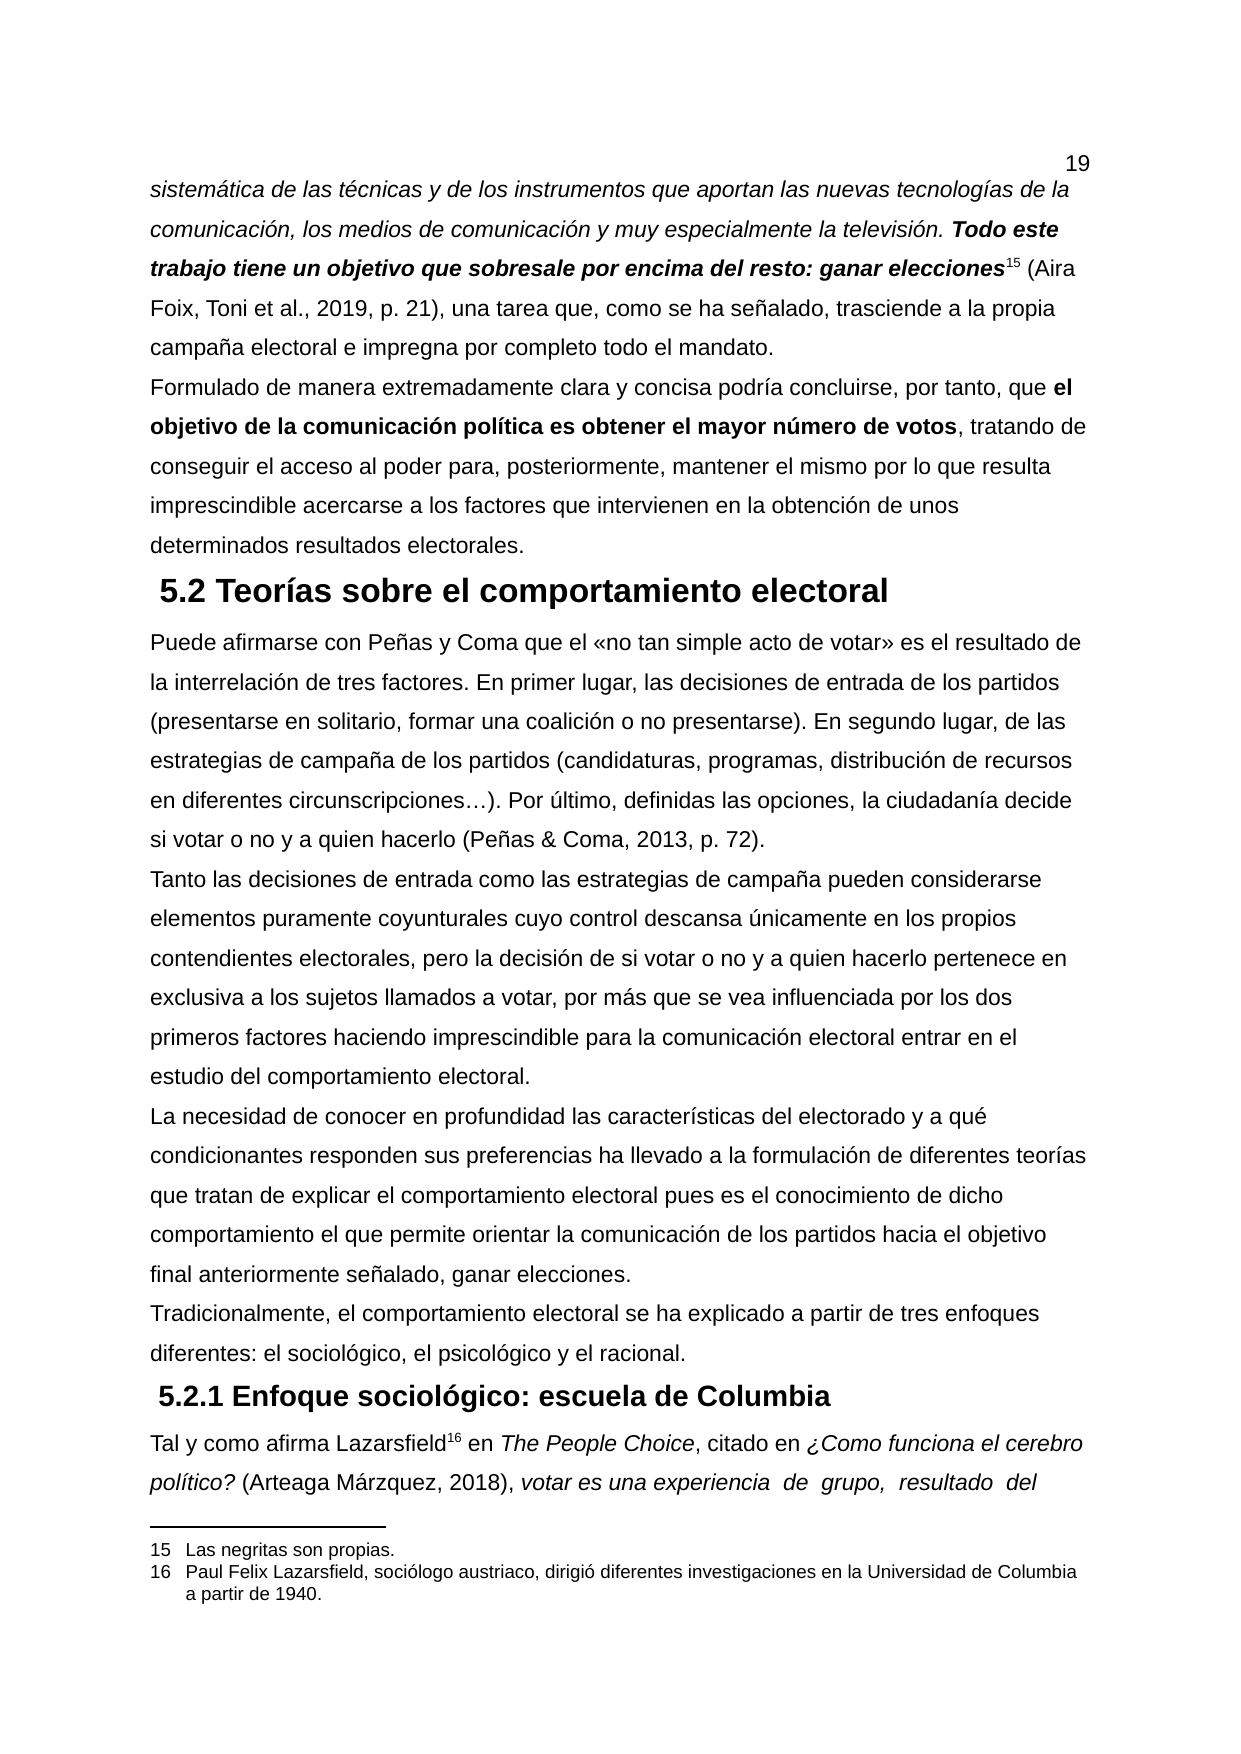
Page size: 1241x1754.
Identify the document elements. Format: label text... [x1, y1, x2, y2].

text Puede afirmarse con Peñas y Coma que el «no tan simple acto de votar» es el resultado de la interrelación de tres factores. En primer lugar, las decisiones de entrada de los partidos (presentarse en solitario, formar una coalición o no presentarse). En segundo lugar, de las estrategias de campaña de los partidos (candidaturas, programas, distribución de recursos en diferentes circunscripciones…). Por último, definidas las opciones, la ciudadanía decide si votar o no y a quien hacerlo (Peñas & Coma, 2013, p. 72). [150, 629, 1090, 853]
subtitle Enfoque sociológico: escuela de Columbia [150, 1379, 1090, 1413]
text La necesidad de conocer en profundidad las características del electorado y a qué condicionantes responden sus preferencias ha llevado a la formulación de diferentes teorías que tratan de explicar el comportamiento electoral pues es el conocimiento de dicho comportamiento el que permite orientar la comunicación de los partidos hacia el objetivo final anteriormente señalado, ganar elecciones. [150, 1103, 1090, 1287]
text Tradicionalmente, el comportamiento electoral se ha explicado a partir de tres enfoques diferentes: el sociológico, el psicológico y el racional. [150, 1300, 1090, 1366]
text Las negritas son propias. [150, 1539, 1090, 1561]
text Tanto las decisiones de entrada como las estrategias de campaña pueden considerarse elementos puramente coyunturales cuyo control descansa únicamente en los propios contendientes electorales, pero la decisión de si votar o no y a quien hacerlo pertenece en exclusiva a los sujetos llamados a votar, por más que se vea influenciada por los dos primeros factores haciendo imprescindible para la comunicación electoral entrar en el estudio del comportamiento electoral. [150, 866, 1090, 1090]
text Formulado de manera extremadamente clara y concisa podría concluirse, por tanto, que el objetivo de la comunicación política es obtener el mayor número de votos, tratando de conseguir el acceso al poder para, posteriormente, mantener el mismo por lo que resulta imprescindible acercarse a los factores que intervienen en la obtención de unos determinados resultados electorales. [150, 374, 1090, 558]
text Tal y como afirma Lazarsfield en The People Choice, citado en ¿Como funciona el cerebro político? (Arteaga Márzquez, 2018), votar es una experiencia de grupo, resultado del [150, 1430, 1090, 1496]
subtitle Teorías sobre el comportamiento electoral [147, 568, 1093, 610]
text Paul Felix Lazarsfield, sociólogo austriaco, dirigió diferentes investigaciones en la Universidad de Columbia a partir de 1940. [150, 1561, 1090, 1604]
text sistemática de las técnicas y de los instrumentos que aportan las nuevas tecnologías de la comunicación, los medios de comunicación y muy especialmente la televisión. Todo este trabajo tiene un objetivo que sobresale por encima del resto: ganar elecciones (Aira Foix, Toni et al., 2019, p. 21), una tarea que, como se ha señalado, trasciende a la propia campaña electoral e impregna por completo todo el mandato. [150, 176, 1090, 361]
